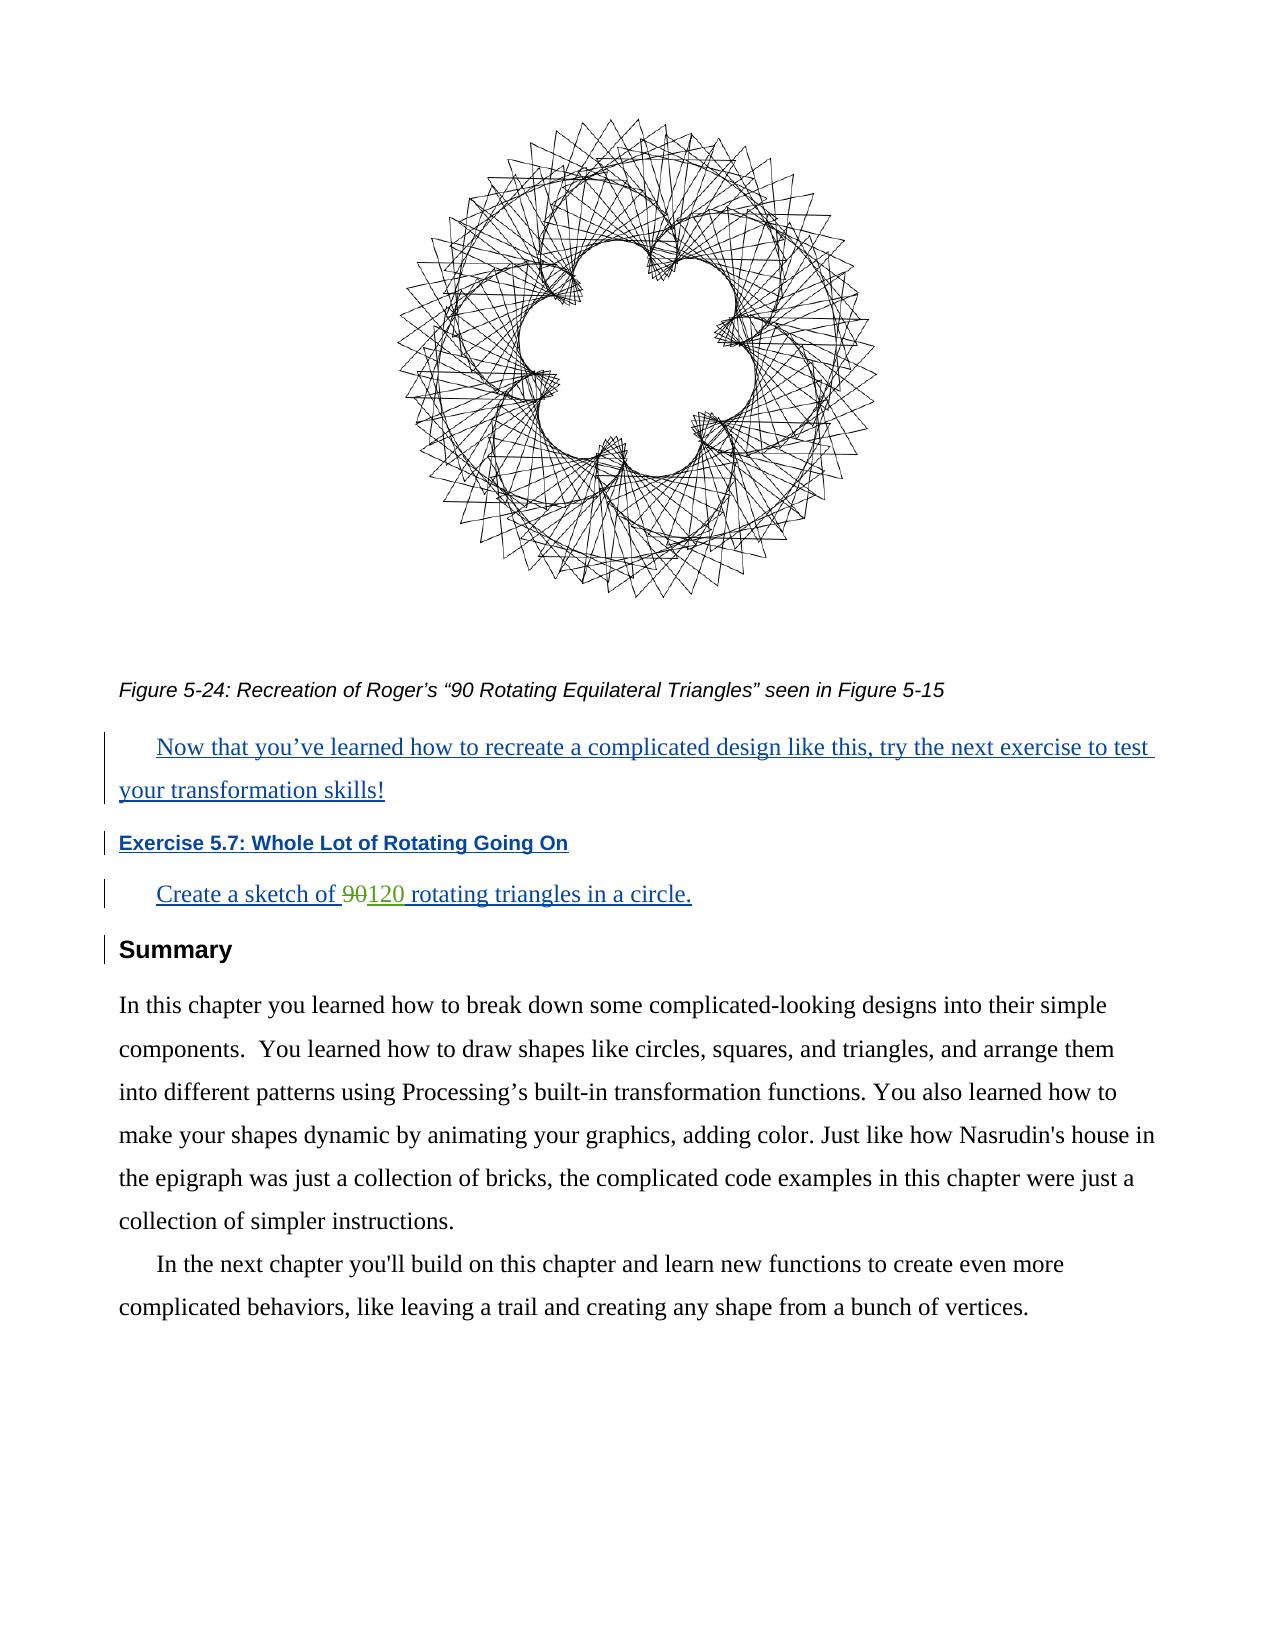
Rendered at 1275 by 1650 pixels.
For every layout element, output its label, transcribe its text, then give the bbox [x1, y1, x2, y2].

text Now that you’ve learned how to recreate a complicated design like this, try the next exercise to test your transformation skills! [118, 732, 1156, 804]
text Create a sketch of 120 rotating triangles in a circle. [118, 879, 1156, 908]
picture [397, 118, 878, 599]
text Exercise 5.7: Whole Lot of Rotating Going On [118, 831, 1156, 855]
text Summary [118, 935, 1156, 964]
text Figure 5-24: Recreation of Roger’s “90 Rotating Equilateral Triangles” seen in Figure 5-15 [118, 677, 1156, 701]
text In this chapter you learned how to break down some complicated-looking designs into their simple components. You learned how to draw shapes like circles, squares, and triangles, and arrange them into different patterns using Processing’s built-in transformation functions. You also learned how to make your shapes dynamic by animating your graphics, adding color. Just like how Nasrudin's house in the epigraph was just a collection of bricks, the complicated code examples in this chapter were just a collection of simpler instructions. [118, 991, 1156, 1235]
text In the next chapter you'll build on this chapter and learn new functions to create even more complicated behaviors, like leaving a trail and creating any shape from a bunch of vertices. [118, 1249, 1156, 1321]
